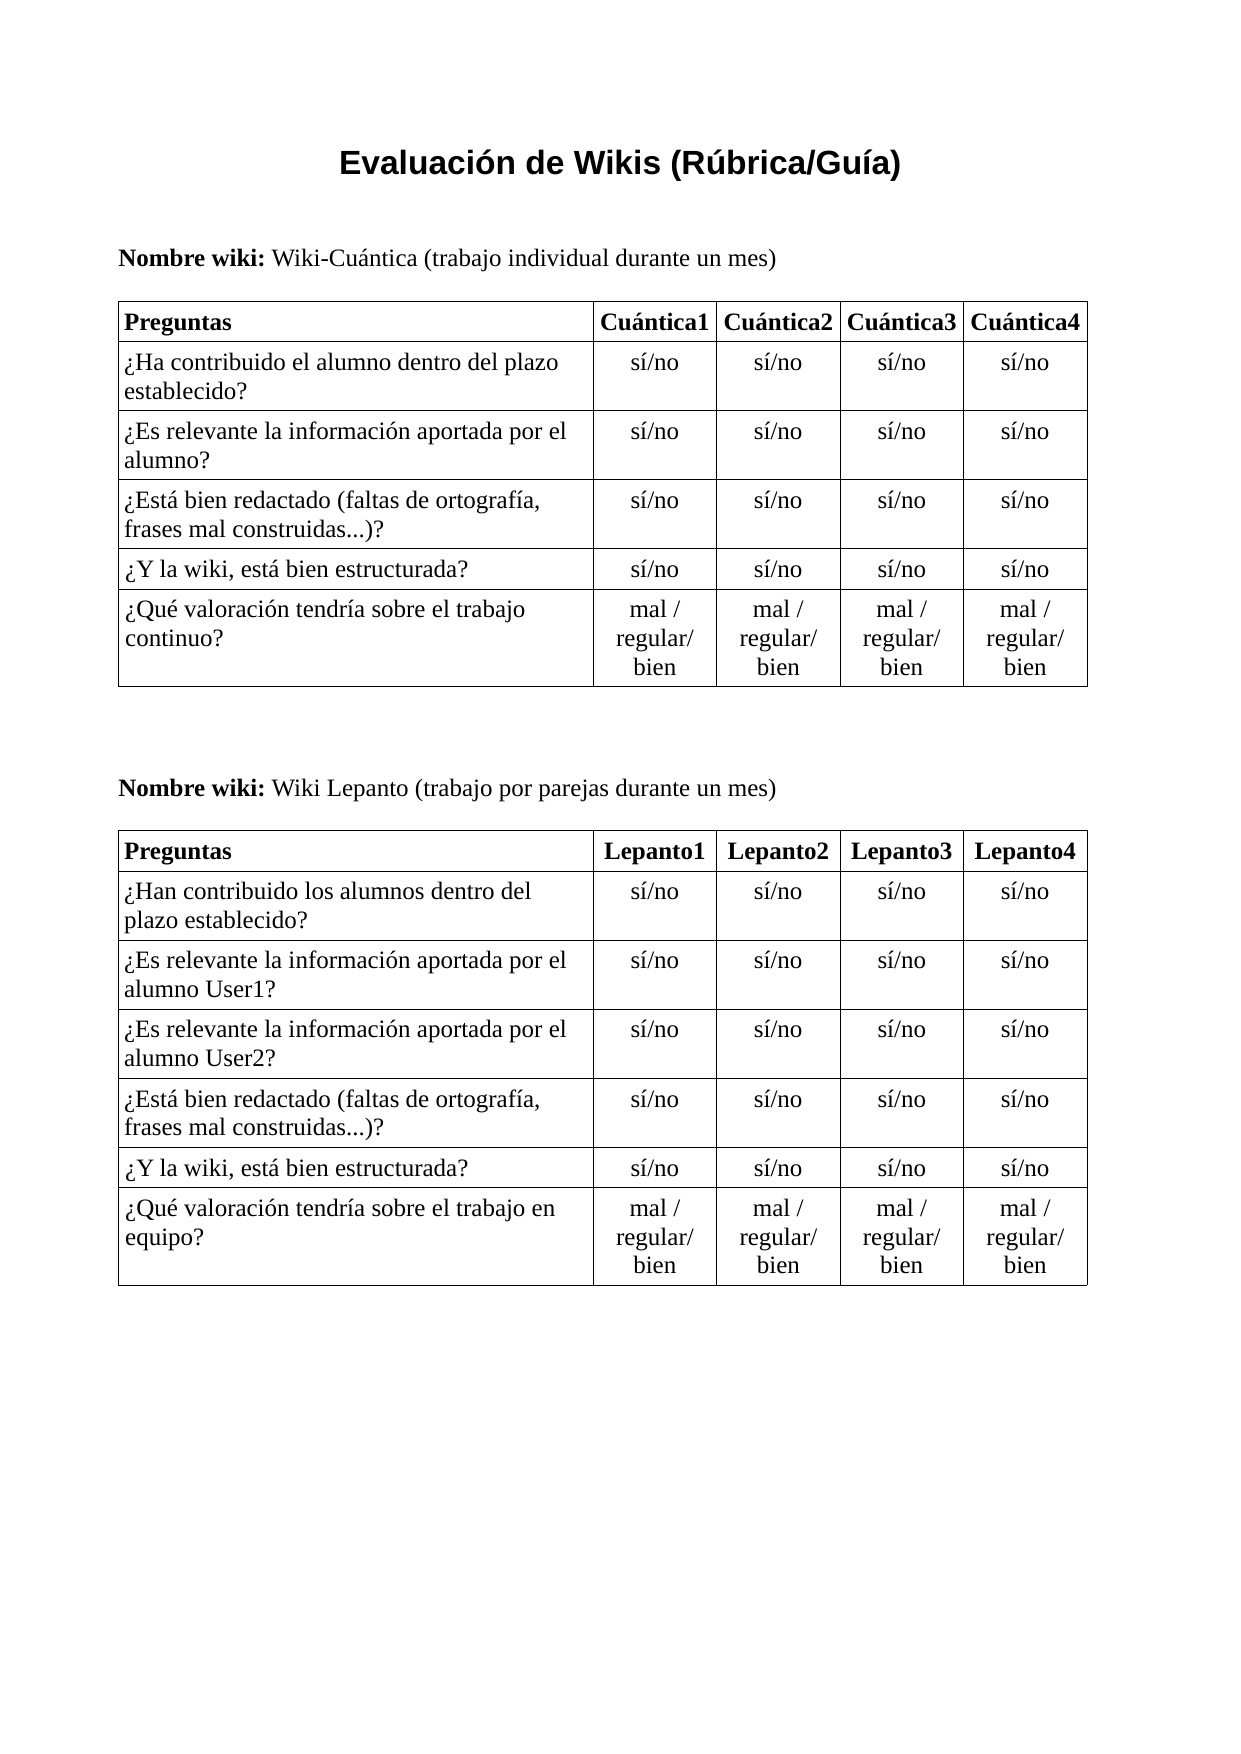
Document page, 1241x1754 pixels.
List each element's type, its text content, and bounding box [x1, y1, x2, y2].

table_cell sí/no [717, 549, 840, 589]
table_header Cuántica4 [964, 302, 1087, 341]
table_cell sí/no [594, 941, 716, 1009]
table_header Cuántica3 [841, 302, 963, 341]
table_cell ¿Ha contribuido el alumno dentro del plazo establecido? [119, 342, 593, 410]
table_cell sí/no [594, 342, 716, 410]
table_header Lepanto3 [841, 831, 963, 871]
table_cell sí/no [717, 941, 840, 1009]
table_header Cuántica1 [594, 302, 716, 341]
table_cell ¿Es relevante la información aportada por el alumno? [119, 411, 593, 479]
table_cell sí/no [841, 872, 963, 940]
table_cell sí/no [594, 872, 716, 940]
table_header Lepanto2 [717, 831, 840, 871]
table_cell mal / regular/ bien [717, 590, 840, 686]
table_header Cuántica2 [717, 302, 840, 341]
table_cell sí/no [841, 1148, 963, 1187]
table_cell sí/no [964, 411, 1087, 479]
table_header Preguntas [119, 302, 593, 341]
table_cell ¿Han contribuido los alumnos dentro del plazo establecido? [119, 872, 593, 940]
table_cell sí/no [964, 1010, 1087, 1078]
text Nombre wiki: Wiki-Cuántica (trabajo individual durante un mes) [118, 243, 1122, 272]
table_cell ¿Es relevante la información aportada por el alumno User2? [119, 1010, 593, 1078]
table_header Lepanto1 [594, 831, 716, 871]
table_cell ¿Qué valoración tendría sobre el trabajo en equipo? [119, 1188, 593, 1285]
table_cell ¿Qué valoración tendría sobre el trabajo continuo? [119, 590, 593, 686]
table_cell sí/no [964, 1148, 1087, 1187]
table_cell mal / regular/ bien [594, 1188, 716, 1285]
table_cell sí/no [594, 1148, 716, 1187]
text Nombre wiki: Wiki Lepanto (trabajo por parejas durante un mes) [118, 773, 1122, 802]
table_cell sí/no [964, 872, 1087, 940]
table_cell sí/no [841, 549, 963, 589]
table_cell ¿Y la wiki, está bien estructurada? [119, 549, 593, 589]
table_cell mal / regular/ bien [841, 590, 963, 686]
table_cell sí/no [594, 480, 716, 548]
table_cell sí/no [841, 1010, 963, 1078]
table_header Lepanto4 [964, 831, 1087, 871]
table_cell mal / regular/ bien [717, 1188, 840, 1285]
table_cell sí/no [964, 1079, 1087, 1147]
table_cell mal / regular/ bien [841, 1188, 963, 1285]
table_cell sí/no [717, 411, 840, 479]
table_cell sí/no [717, 342, 840, 410]
table_cell sí/no [717, 1010, 840, 1078]
table_cell ¿Está bien redactado (faltas de ortografía, frases mal construidas...)? [119, 1079, 593, 1147]
table_header Preguntas [119, 831, 593, 871]
table_cell sí/no [964, 941, 1087, 1009]
table_cell mal / regular/ bien [964, 590, 1087, 686]
table_cell mal / regular/ bien [964, 1188, 1087, 1285]
table_cell sí/no [594, 1079, 716, 1147]
table_cell sí/no [594, 1010, 716, 1078]
table_cell sí/no [594, 411, 716, 479]
table_cell sí/no [964, 342, 1087, 410]
table_cell sí/no [841, 342, 963, 410]
table_cell sí/no [841, 480, 963, 548]
table_cell ¿Está bien redactado (faltas de ortografía, frases mal construidas...)? [119, 480, 593, 548]
table_cell sí/no [594, 549, 716, 589]
table_cell sí/no [964, 480, 1087, 548]
table_cell ¿Y la wiki, está bien estructurada? [119, 1148, 593, 1187]
table_cell sí/no [964, 549, 1087, 589]
table_cell sí/no [717, 480, 840, 548]
table_cell sí/no [717, 1148, 840, 1187]
table_cell sí/no [841, 411, 963, 479]
table_cell sí/no [841, 941, 963, 1009]
table_cell mal / regular/ bien [594, 590, 716, 686]
table_cell sí/no [717, 872, 840, 940]
subtitle Evaluación de Wikis (Rúbrica/Guía) [118, 143, 1122, 182]
table_cell ¿Es relevante la información aportada por el alumno User1? [119, 941, 593, 1009]
table_cell sí/no [717, 1079, 840, 1147]
table_cell sí/no [841, 1079, 963, 1147]
